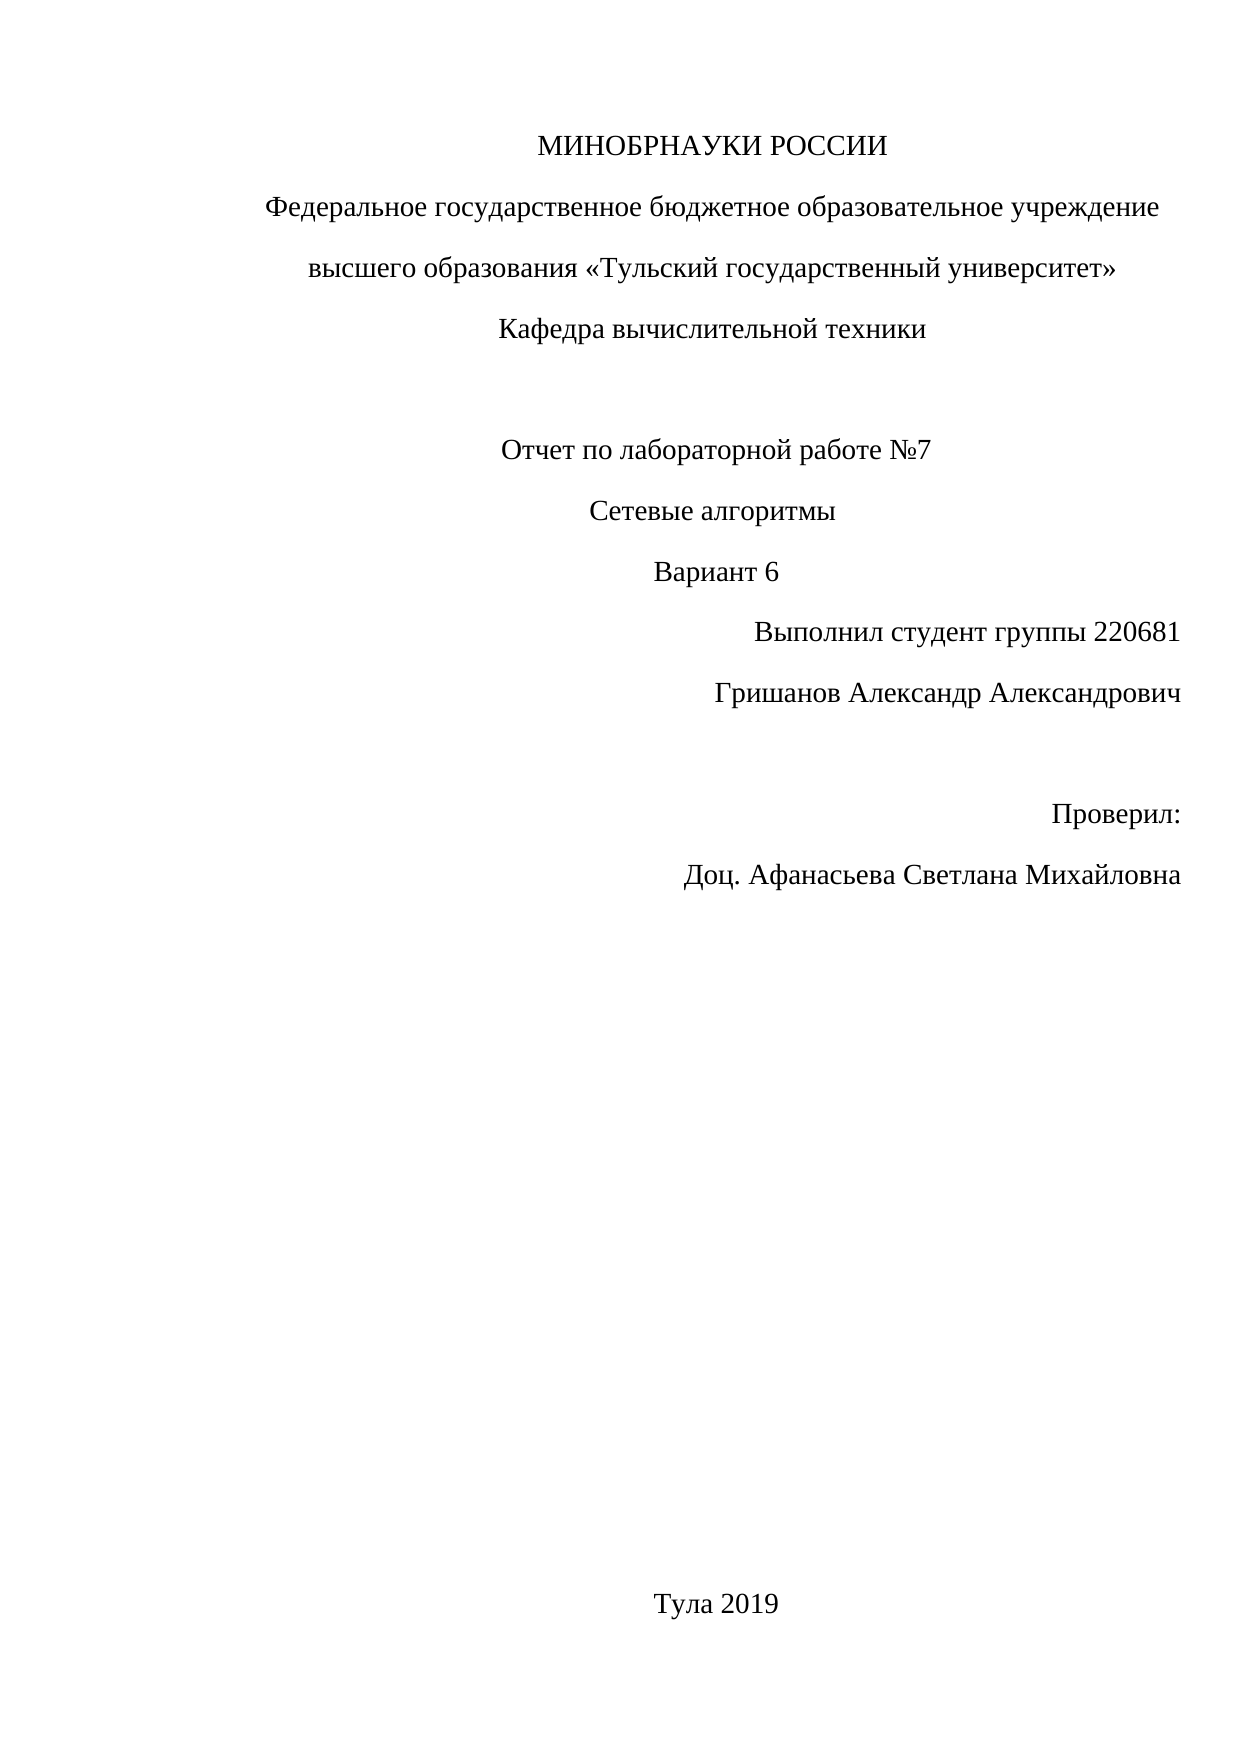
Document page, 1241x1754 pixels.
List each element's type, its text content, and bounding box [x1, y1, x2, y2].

text Отчет по лабораторной работе №7 [251, 432, 1181, 466]
text Тула 2019 [251, 1586, 1181, 1619]
text МИНОБРНАУКИ РОССИИ [251, 128, 1181, 162]
text Вариант 6 [251, 554, 1181, 587]
text Кафедра вычислительной техники [251, 311, 1181, 344]
text высшего образования «Тульский государственный университет» [251, 250, 1181, 283]
text Проверил: [251, 797, 1181, 830]
text Доц. Афанасьева Светлана Михайловна [251, 857, 1181, 891]
text Сетевые алгоритмы [251, 493, 1181, 526]
text Гришанов Александр Александрович [251, 675, 1181, 709]
text Федеральное государственное бюджетное образовательное учреждение [251, 189, 1181, 223]
text Выполнил студент группы 220681 [251, 614, 1181, 648]
